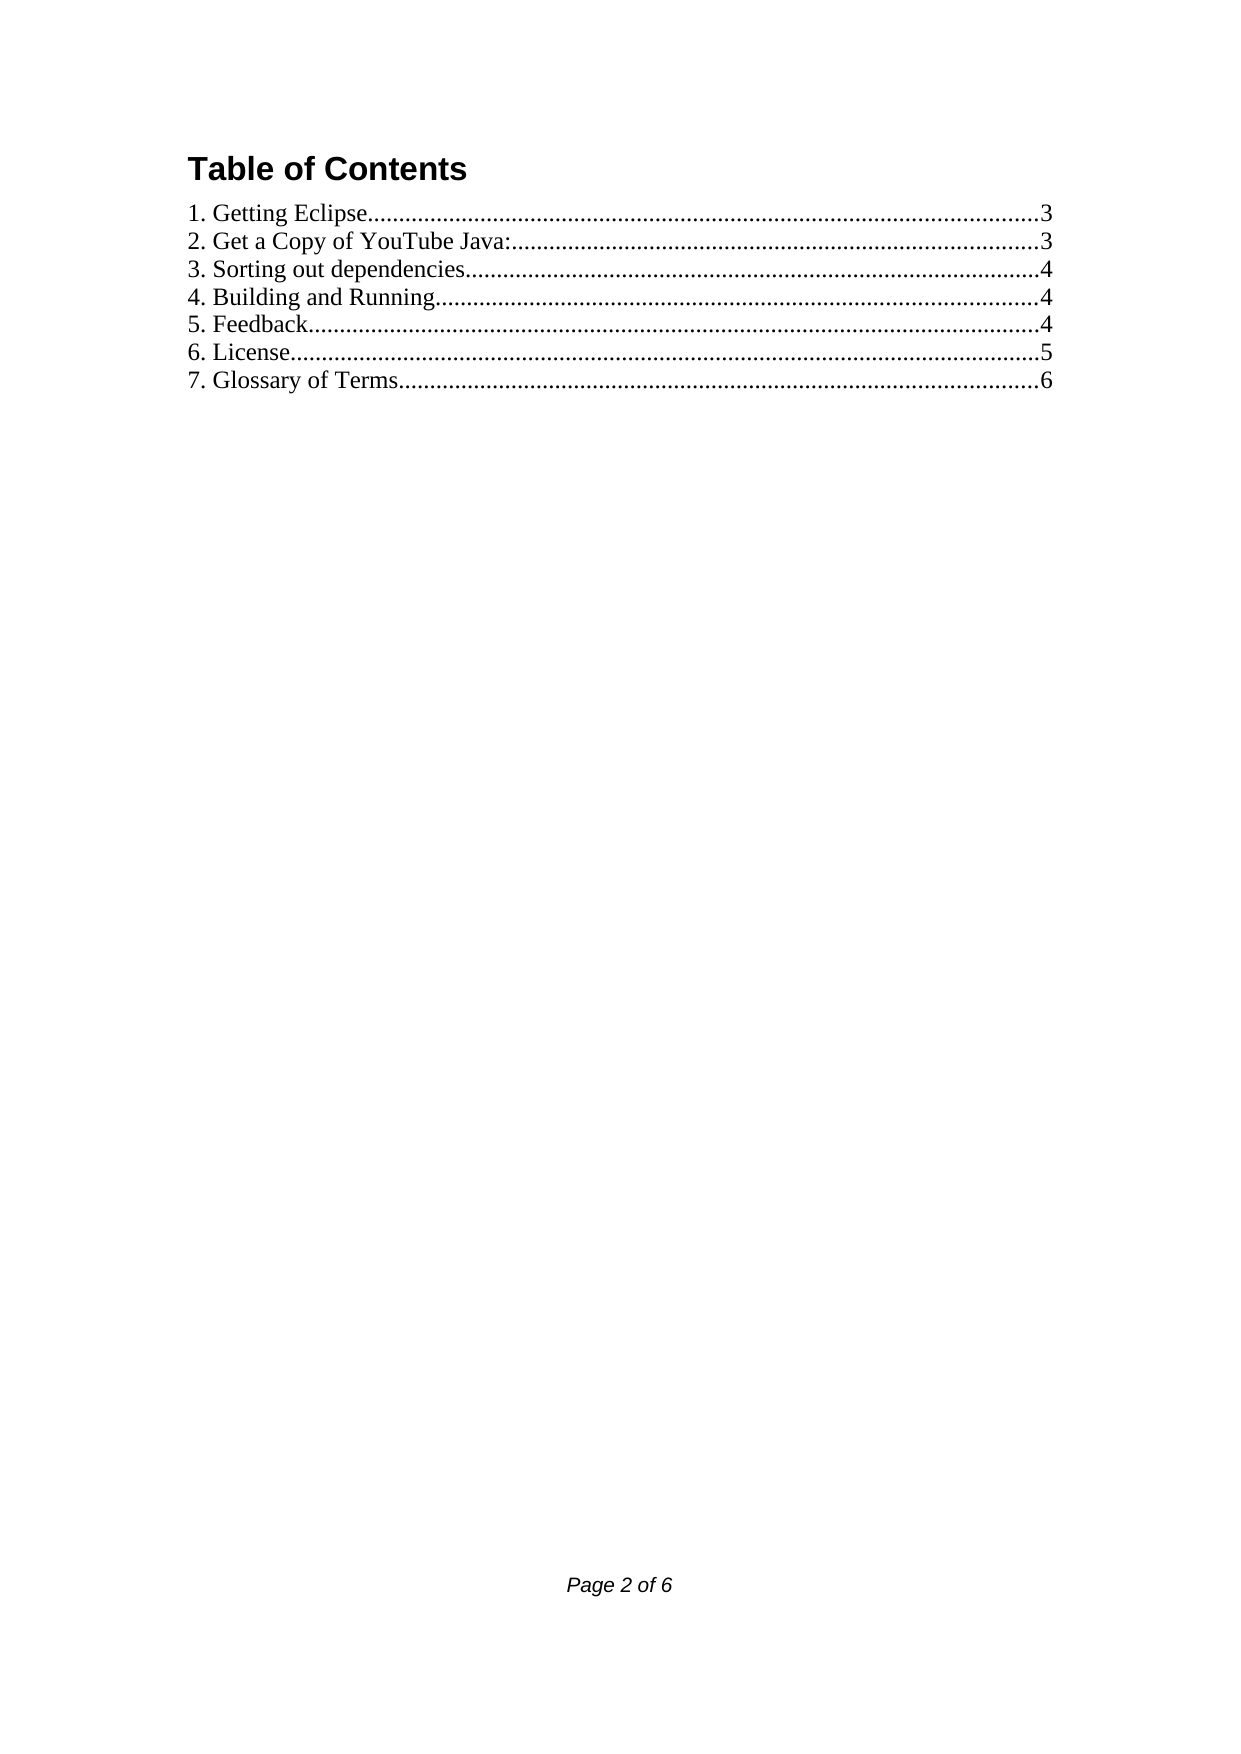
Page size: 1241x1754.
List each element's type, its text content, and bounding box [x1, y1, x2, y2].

subtitle Table of Contents [187, 150, 1053, 187]
text 1. Getting Eclipse 3 [187, 199, 1053, 227]
text 4. Building and Running 4 [187, 283, 1053, 310]
text 5. Feedback 4 [187, 310, 1053, 338]
text 6. License 5 [187, 338, 1053, 366]
text 7. Glossary of Terms 6 [187, 366, 1053, 393]
text 3. Sorting out dependencies 4 [187, 255, 1053, 283]
text 2. Get a Copy of YouTube Java: 3 [187, 227, 1053, 255]
